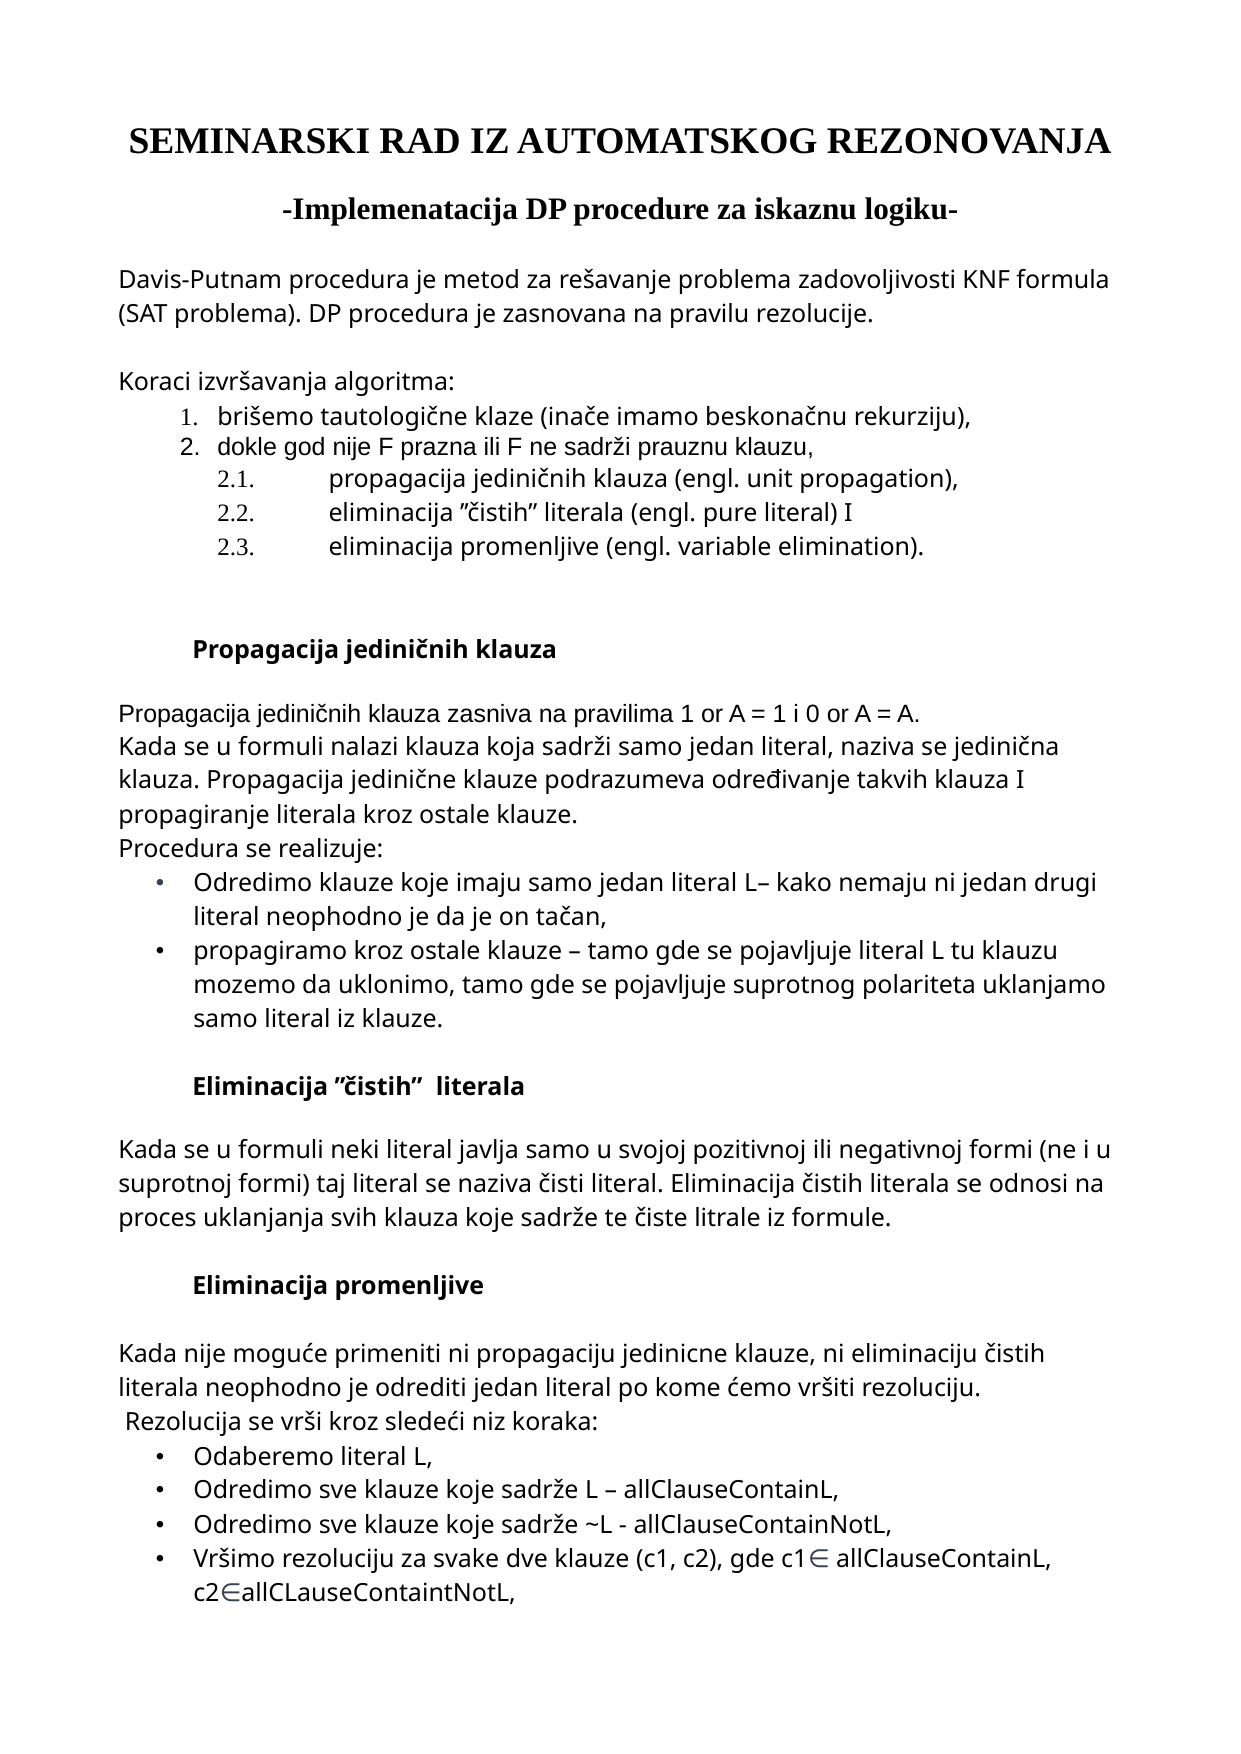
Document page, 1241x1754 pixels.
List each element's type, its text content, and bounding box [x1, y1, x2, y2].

text Eliminacija ’’čistih” literala [118, 1069, 1122, 1103]
text Kada nije moguće primeniti ni propagaciju jedinicne klauze, ni eliminaciju čistih literala neophodno je odrediti jedan literal po kome ćemo vršiti rezoluciju. [118, 1336, 1122, 1404]
list Odredimo sve klauze koje sadrže ~L - allClauseContainNotL, [156, 1506, 1122, 1540]
list propagacija jediničnih klauza (engl. unit propagation), [217, 461, 1122, 495]
text Kada se u formuli neki literal javlja samo u svojoj pozitivnoj ili negativnoj formi (ne i u suprotnoj formi) taj literal se naziva čisti literal. Eliminacija čistih literala se odnosi na proces uklanjanja svih klauza koje sadrže te čiste litrale iz formule. [118, 1132, 1122, 1234]
list Vršimo rezoluciju za svake dve klauze (c1, c2), gde c1∈ allClauseContainL, c2∈allCLauseContaintNotL, [156, 1540, 1122, 1608]
text Kada se u formuli nalazi klauza koja sadrži samo jedan literal, naziva se jedinična klauza. Propagacija jedinične klauze podrazumeva određivanje takvih klauza I propagiranje literala kroz ostale klauze. [118, 728, 1122, 830]
text Koraci izvršavanja algoritma: [118, 364, 1122, 398]
list propagiramo kroz ostale klauze – tamo gde se pojavljuje literal L tu klauzu mozemo da uklonimo, tamo gde se pojavljuje suprotnog polariteta uklanjamo samo literal iz klauze. [156, 932, 1122, 1035]
text SEMINARSKI RAD IZ AUTOMATSKOG REZONOVANJA [118, 118, 1122, 161]
text -Implemenatacija DP procedure za iskaznu logiku- [118, 190, 1122, 226]
list eliminacija promenljive (engl. variable elimination). [217, 529, 1122, 563]
text Propagacija jediničnih klauza [118, 631, 1122, 665]
list dokle god nije F prazna ili F ne sadrži prauznu klauzu, [179, 432, 1122, 461]
list eliminacija ’’čistih” literala (engl. pure literal) I [217, 495, 1122, 529]
text Eliminacija promenljive [118, 1268, 1122, 1302]
list Odaberemo literal L, [156, 1438, 1122, 1472]
text Procedura se realizuje: [118, 830, 1122, 864]
list Odredimo klauze koje imaju samo jedan literal L– kako nemaju ni jedan drugi literal neophodno je da je on tačan, [156, 864, 1122, 932]
text Davis-Putnam procedura je metod za rešavanje problema zadovoljivosti KNF formula (SAT problema). DP procedura je zasnovana na pravilu rezolucije. [118, 262, 1122, 330]
list brišemo tautologične klaze (inače imamo beskonačnu rekurziju), [179, 398, 1122, 432]
list Odredimo sve klauze koje sadrže L – allClauseContainL, [156, 1472, 1122, 1506]
text Propagacija jediničnih klauza zasniva na pravilima 1 or A = 1 i 0 or A = A. [118, 699, 1122, 728]
text Rezolucija se vrši kroz sledeći niz koraka: [118, 1404, 1122, 1438]
